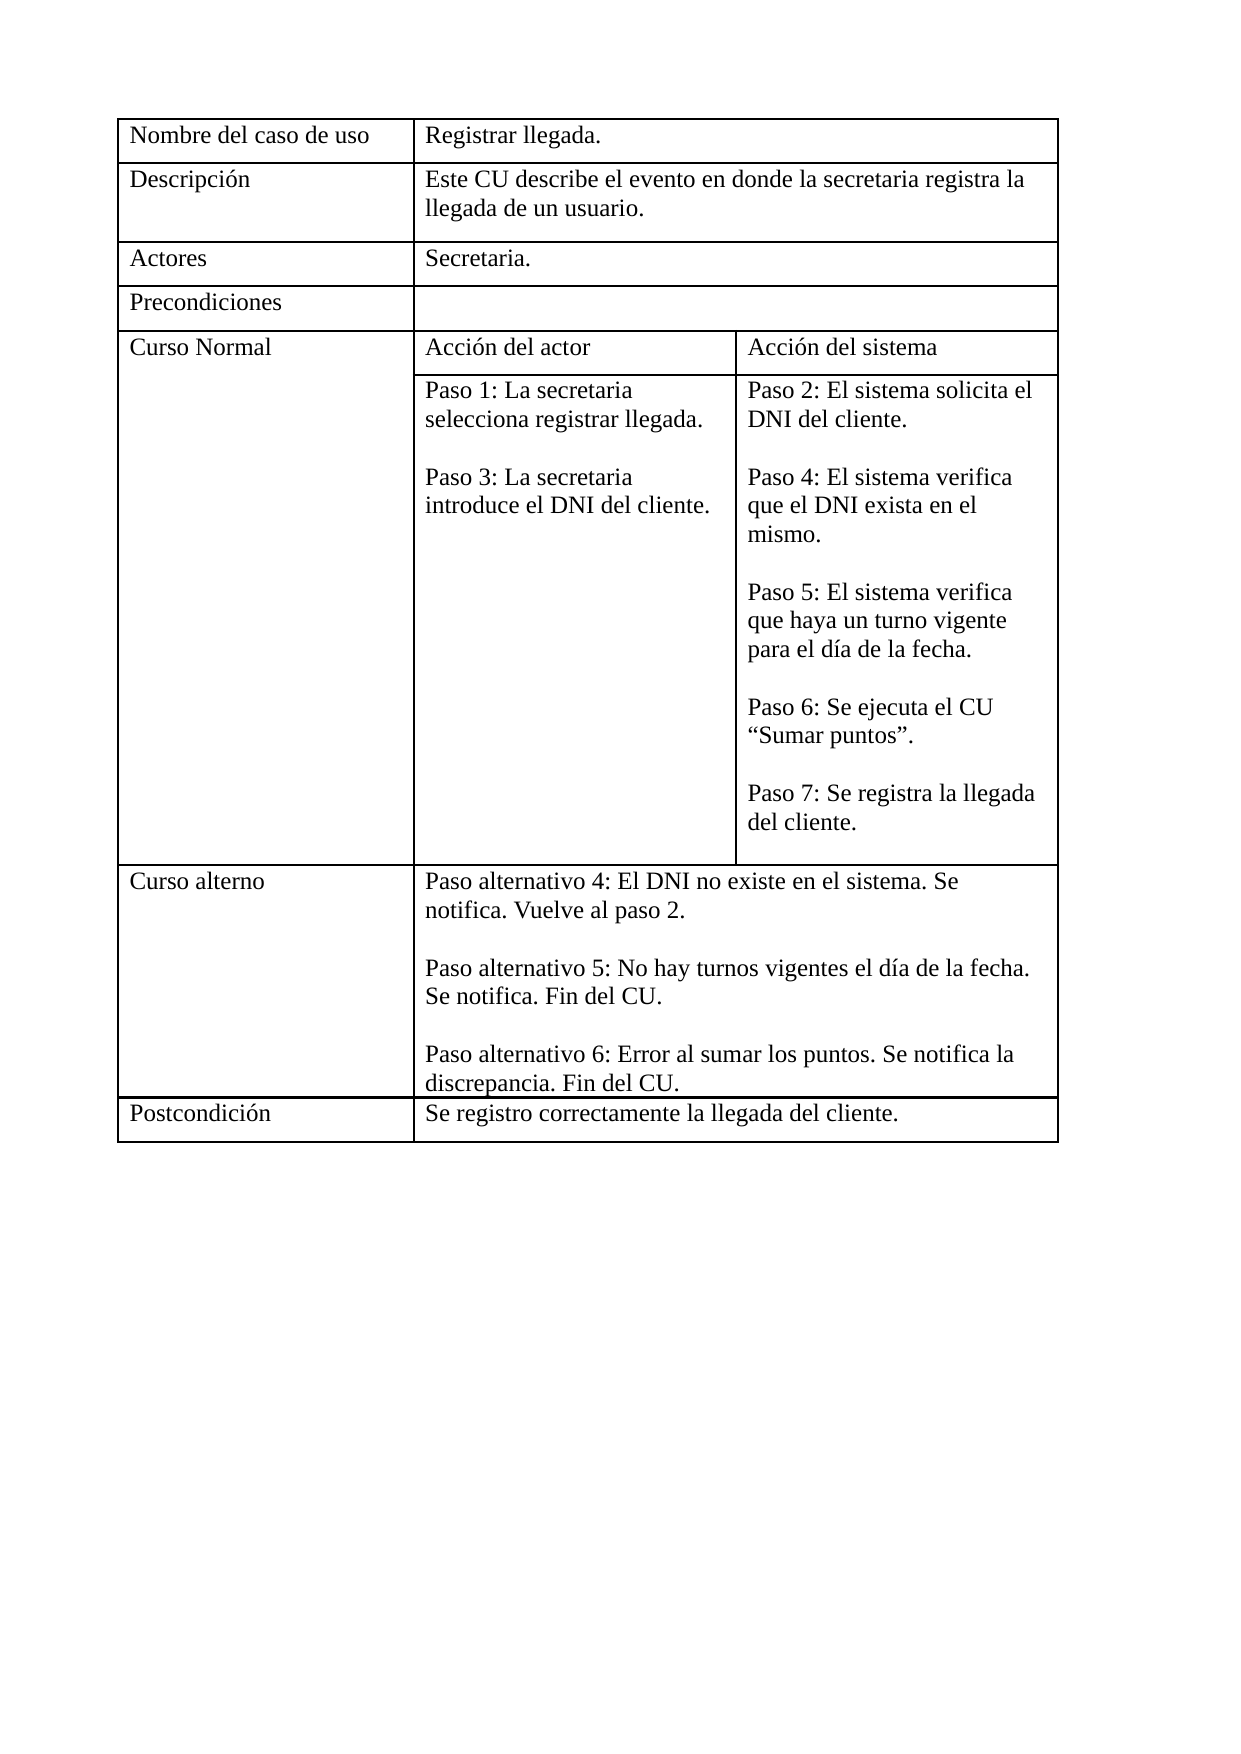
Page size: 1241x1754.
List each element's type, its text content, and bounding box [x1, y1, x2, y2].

table_cell Actores [119, 243, 413, 285]
table_header Nombre del caso de uso [119, 120, 413, 162]
table_cell Paso 2: El sistema solicita el DNI del cliente. Paso 4: El sistema verifica que el DNI exista en el mismo. Paso 5: El sistema verifica que haya un turno vigente para el día de la fecha. Paso 6: Se ejecuta el CU “Sumar puntos”. Paso 7: Se registra la llegada del cliente. [737, 376, 1057, 864]
table_cell Se registro correctamente la llegada del cliente. [415, 1099, 1057, 1141]
table_header Registrar llegada. [415, 120, 1057, 162]
table_cell Secretaria. [415, 243, 1057, 285]
table_cell [415, 287, 1057, 330]
table_cell Acción del actor [415, 332, 735, 373]
table_cell Curso alterno [119, 866, 413, 1096]
table_cell Precondiciones [119, 287, 413, 330]
table_cell Paso 1: La secretaria selecciona registrar llegada. Paso 3: La secretaria introduce el DNI del cliente. [415, 376, 735, 864]
table_cell Acción del sistema [737, 332, 1057, 373]
table_cell Postcondición [119, 1099, 413, 1141]
table_cell Paso alternativo 4: El DNI no existe en el sistema. Se notifica. Vuelve al paso 2. Paso alternativo 5: No hay turnos vigentes el día de la fecha. Se notifica. Fin del CU. Paso alternativo 6: Error al sumar los puntos. Se notifica la discrepancia. Fin del CU. [415, 866, 1057, 1096]
table_cell Descripción [119, 164, 413, 241]
table_cell Este CU describe el evento en donde la secretaria registra la llegada de un usuario. [415, 164, 1057, 241]
table_cell Curso Normal [119, 332, 413, 864]
